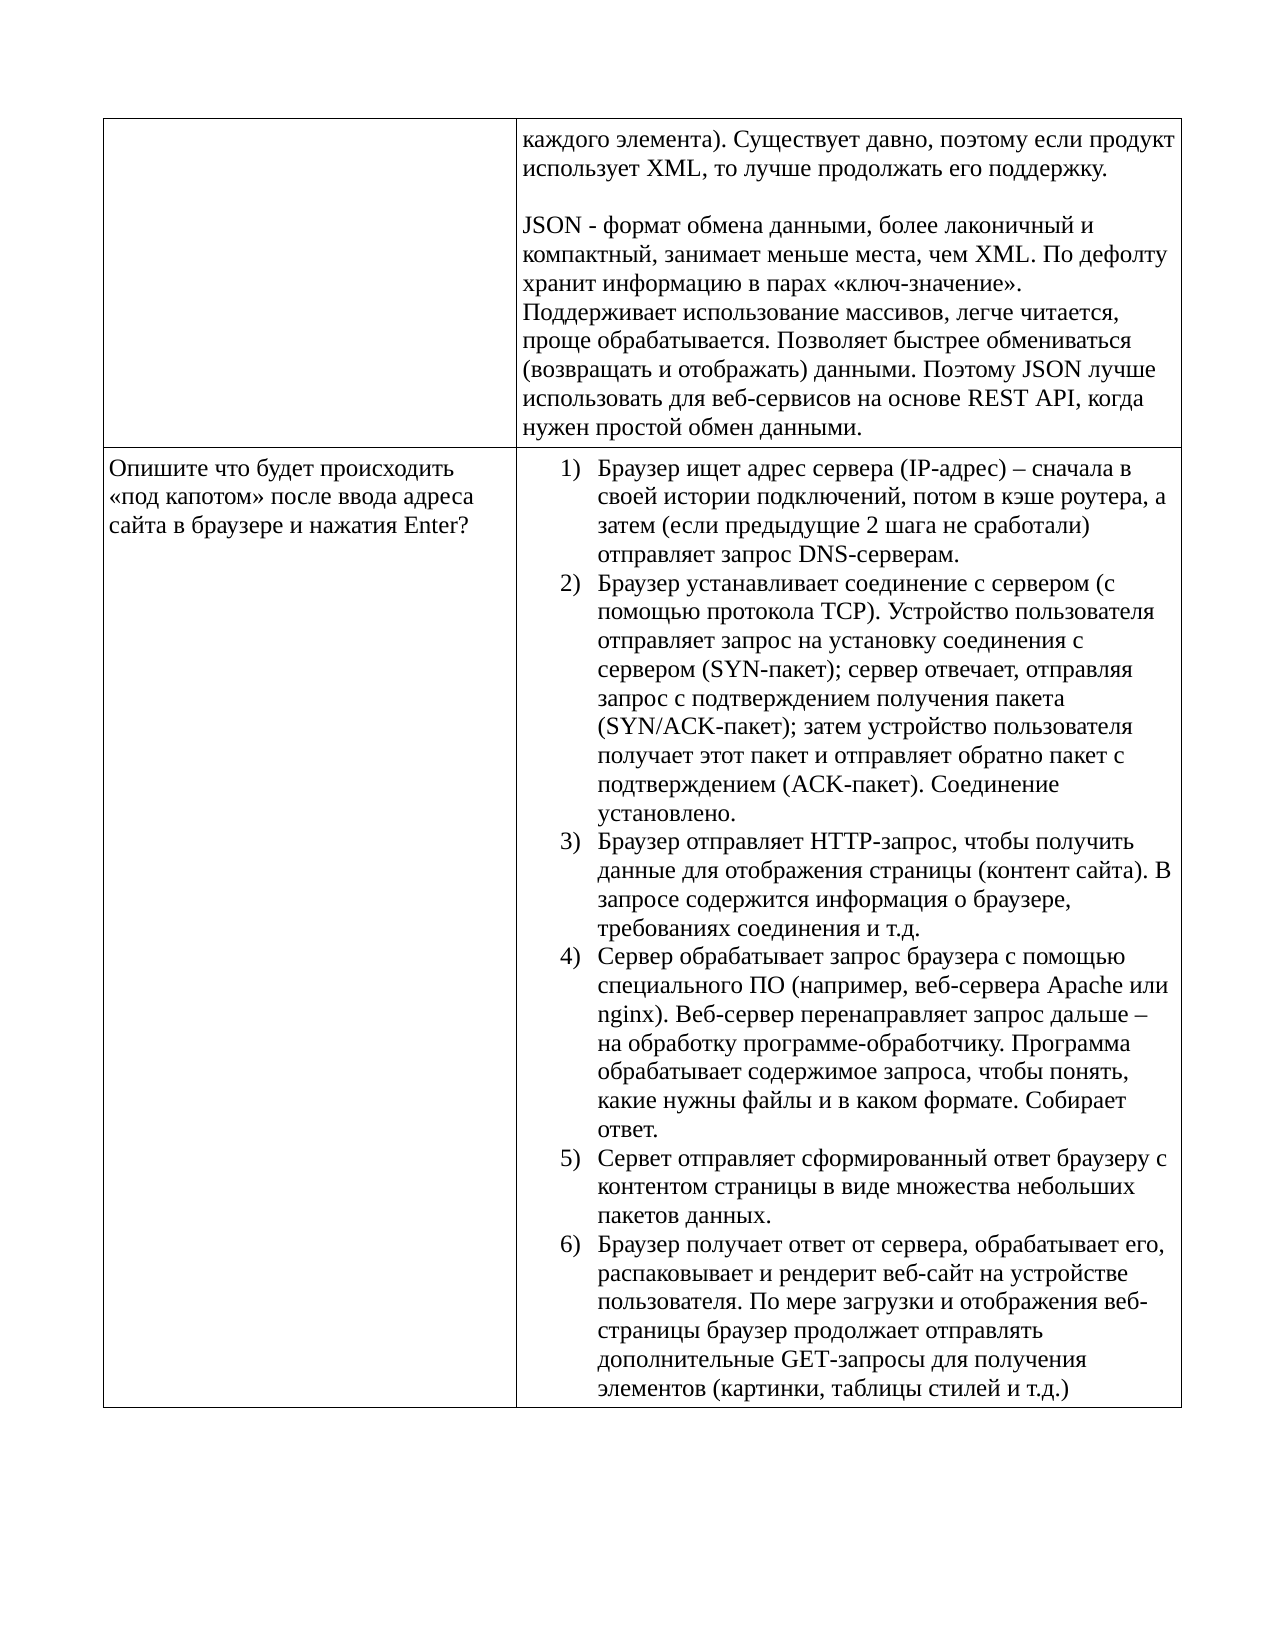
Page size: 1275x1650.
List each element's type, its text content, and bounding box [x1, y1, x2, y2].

table_cell [104, 119, 516, 446]
table_cell Браузер ищет адрес сервера (IP-адрес) – сначала в своей истории подключений, потом в кэше роутера, а затем (если предыдущие 2 шага не сработали) отправляет запрос DNS-серверам. Браузер устанавливает соединение с сервером (с помощью протокола TCP). Устройство пользователя отправляет запрос на установку соединения с сервером (SYN-пакет); сервер отвечает, отправляя запрос с подтверждением получения пакета (SYN/ACK-пакет); затем устройство пользователя получает этот пакет и отправляет обратно пакет с подтверждением (ACK-пакет). Соединение установлено. Браузер отправляет HTTP-запрос, чтобы получить данные для отображения страницы (контент сайта). В запросе содержится информация о браузере, требованиях соединения и т.д. Сервер обрабатывает запрос браузера с помощью специального ПО (например, веб-сервера Apache или nginx). Веб-сервер перенаправляет запрос дальше – на обработку программе-обработчику. Программа обрабатывает содержимое запроса, чтобы понять, какие нужны файлы и в каком формате. Собирает ответ. Сервет отправляет сформированный ответ браузеру с контентом страницы в виде множества небольших пакетов данных. Браузер получает ответ от сервера, обрабатывает его, распаковывает и рендерит веб-сайт на устройстве пользователя. По мере загрузки и отображения веб-страницы браузер продолжает отправлять дополнительные GET-запросы для получения элементов (картинки, таблицы стилей и т.д.) [517, 448, 1181, 1407]
table_cell каждого элемента). Существует давно, поэтому если продукт использует XML, то лучше продолжать его поддержку. JSON - формат обмена данными, более лаконичный и компактный, занимает меньше места, чем XML. По дефолту хранит информацию в парах «ключ-значение». Поддерживает использование массивов, легче читается, проще обрабатывается. Позволяет быстрее обмениваться (возвращать и отображать) данными. Поэтому JSON лучше использовать для веб-сервисов на основе REST API, когда нужен простой обмен данными. [517, 119, 1181, 446]
table_cell Опишите что будет происходить «под капотом» после ввода адреса сайта в браузере и нажатия Enter? [104, 448, 516, 1407]
